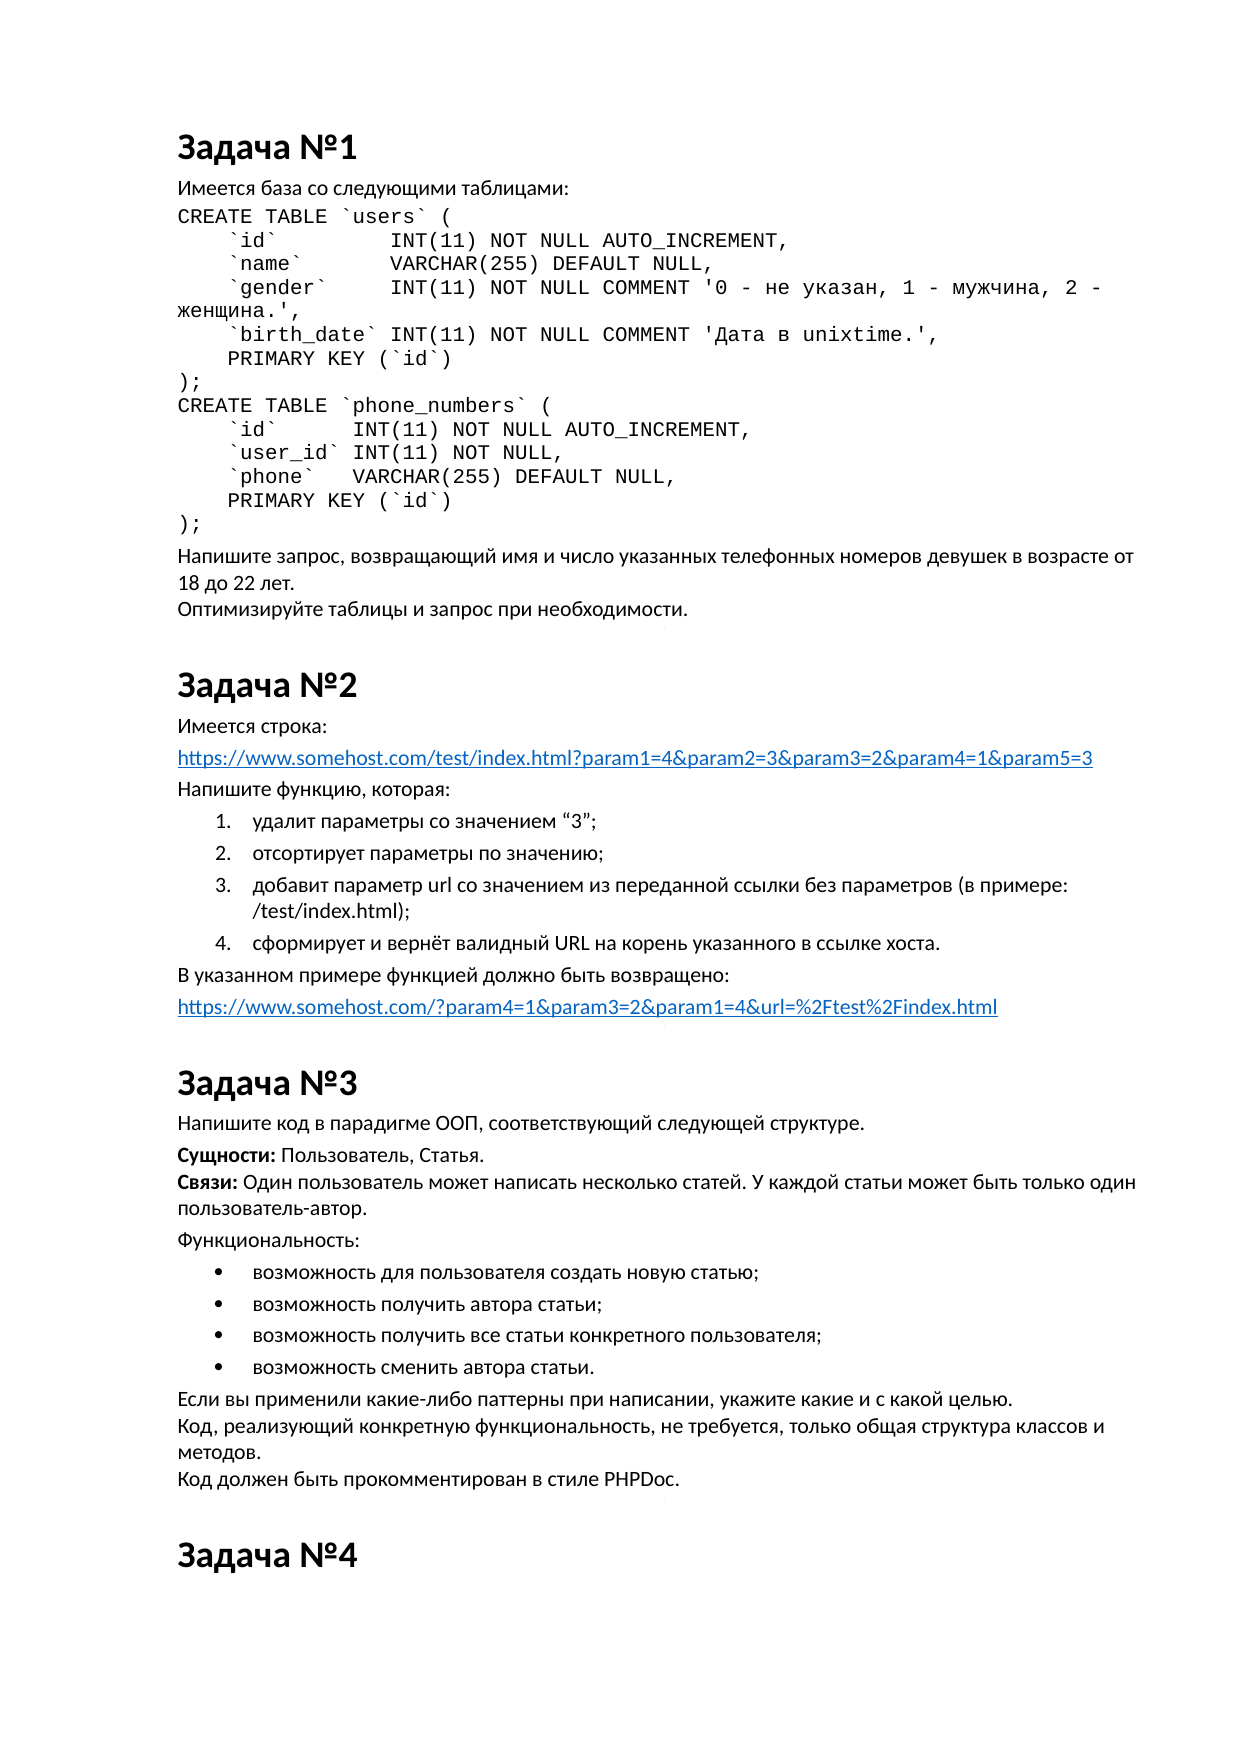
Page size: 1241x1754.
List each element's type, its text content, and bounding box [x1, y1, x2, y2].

text PRIMARY KEY (`id`) [177, 490, 1152, 513]
text ); [177, 371, 1152, 395]
text https://www.somehost.com/?param4=1&param3=2&param1=4&url=%2Ftest%2Findex.html [177, 993, 1152, 1019]
list добавит параметр url со значением из переданной ссылки без параметров (в примере: /test/index.html); [215, 871, 1152, 924]
text Если вы применили какие-либо паттерны при написании, укажите какие и с какой целью. Код, реализующий конкретную функциональность, не требуется, только общая структура классов и методов. Код должен быть прокомментирован в стиле PHPDoc. [177, 1385, 1152, 1492]
text Сущности: Пользователь, Статья. Связи: Один пользователь может написать несколько статей. У каждой статьи может быть только один пользователь-автор. [177, 1141, 1152, 1221]
text `user_id` INT(11) NOT NULL, [177, 442, 1152, 466]
text Напишите запрос, возвращающий имя и число указанных телефонных номеров девушек в возрасте от 18 до 22 лет. Оптимизируйте таблицы и запрос при необходимости. [177, 542, 1152, 622]
subtitle Задача №4 [177, 1531, 1152, 1577]
list удалит параметры со значением “3”; [215, 807, 1152, 834]
text `gender` INT(11) NOT NULL COMMENT '0 - не указан, 1 - мужчина, 2 - женщина.', [177, 277, 1152, 324]
text CREATE TABLE `phone_numbers` ( [177, 395, 1152, 419]
list возможность для пользователя создать новую статью; [215, 1258, 1152, 1285]
text Имеется база со следующими таблицами: [177, 174, 1152, 201]
list возможность получить автора статьи; [215, 1290, 1152, 1316]
subtitle Задача №2 [177, 661, 1152, 707]
text ); [177, 513, 1152, 537]
text https://www.somehost.com/test/index.html?param1=4&param2=3&param3=2&param4=1&param5=3 [177, 744, 1152, 770]
list отсортирует параметры по значению; [215, 839, 1152, 866]
text `phone` VARCHAR(255) DEFAULT NULL, [177, 466, 1152, 490]
text Напишите функцию, которая: [177, 776, 1152, 802]
text `birth_date` INT(11) NOT NULL COMMENT 'Дата в unixtime.', [177, 324, 1152, 348]
list возможность получить все статьи конкретного пользователя; [215, 1322, 1152, 1348]
text Напишите код в парадигме ООП, соответствующий следующей структуре. [177, 1109, 1152, 1136]
text Имеется строка: [177, 712, 1152, 739]
subtitle Задача №1 [177, 123, 1152, 169]
list возможность сменить автора статьи. [215, 1353, 1152, 1380]
text В указанном примере функцией должно быть возвращено: [177, 961, 1152, 988]
text CREATE TABLE `users` ( [177, 206, 1152, 229]
text Функциональность: [177, 1226, 1152, 1253]
text `id` INT(11) NOT NULL AUTO_INCREMENT, [177, 419, 1152, 442]
text `id` INT(11) NOT NULL AUTO_INCREMENT, [177, 229, 1152, 253]
list сформирует и вернёт валидный URL на корень указанного в ссылке хоста. [215, 929, 1152, 956]
text `name` VARCHAR(255) DEFAULT NULL, [177, 253, 1152, 277]
subtitle Задача №3 [177, 1058, 1152, 1104]
text PRIMARY KEY (`id`) [177, 348, 1152, 371]
